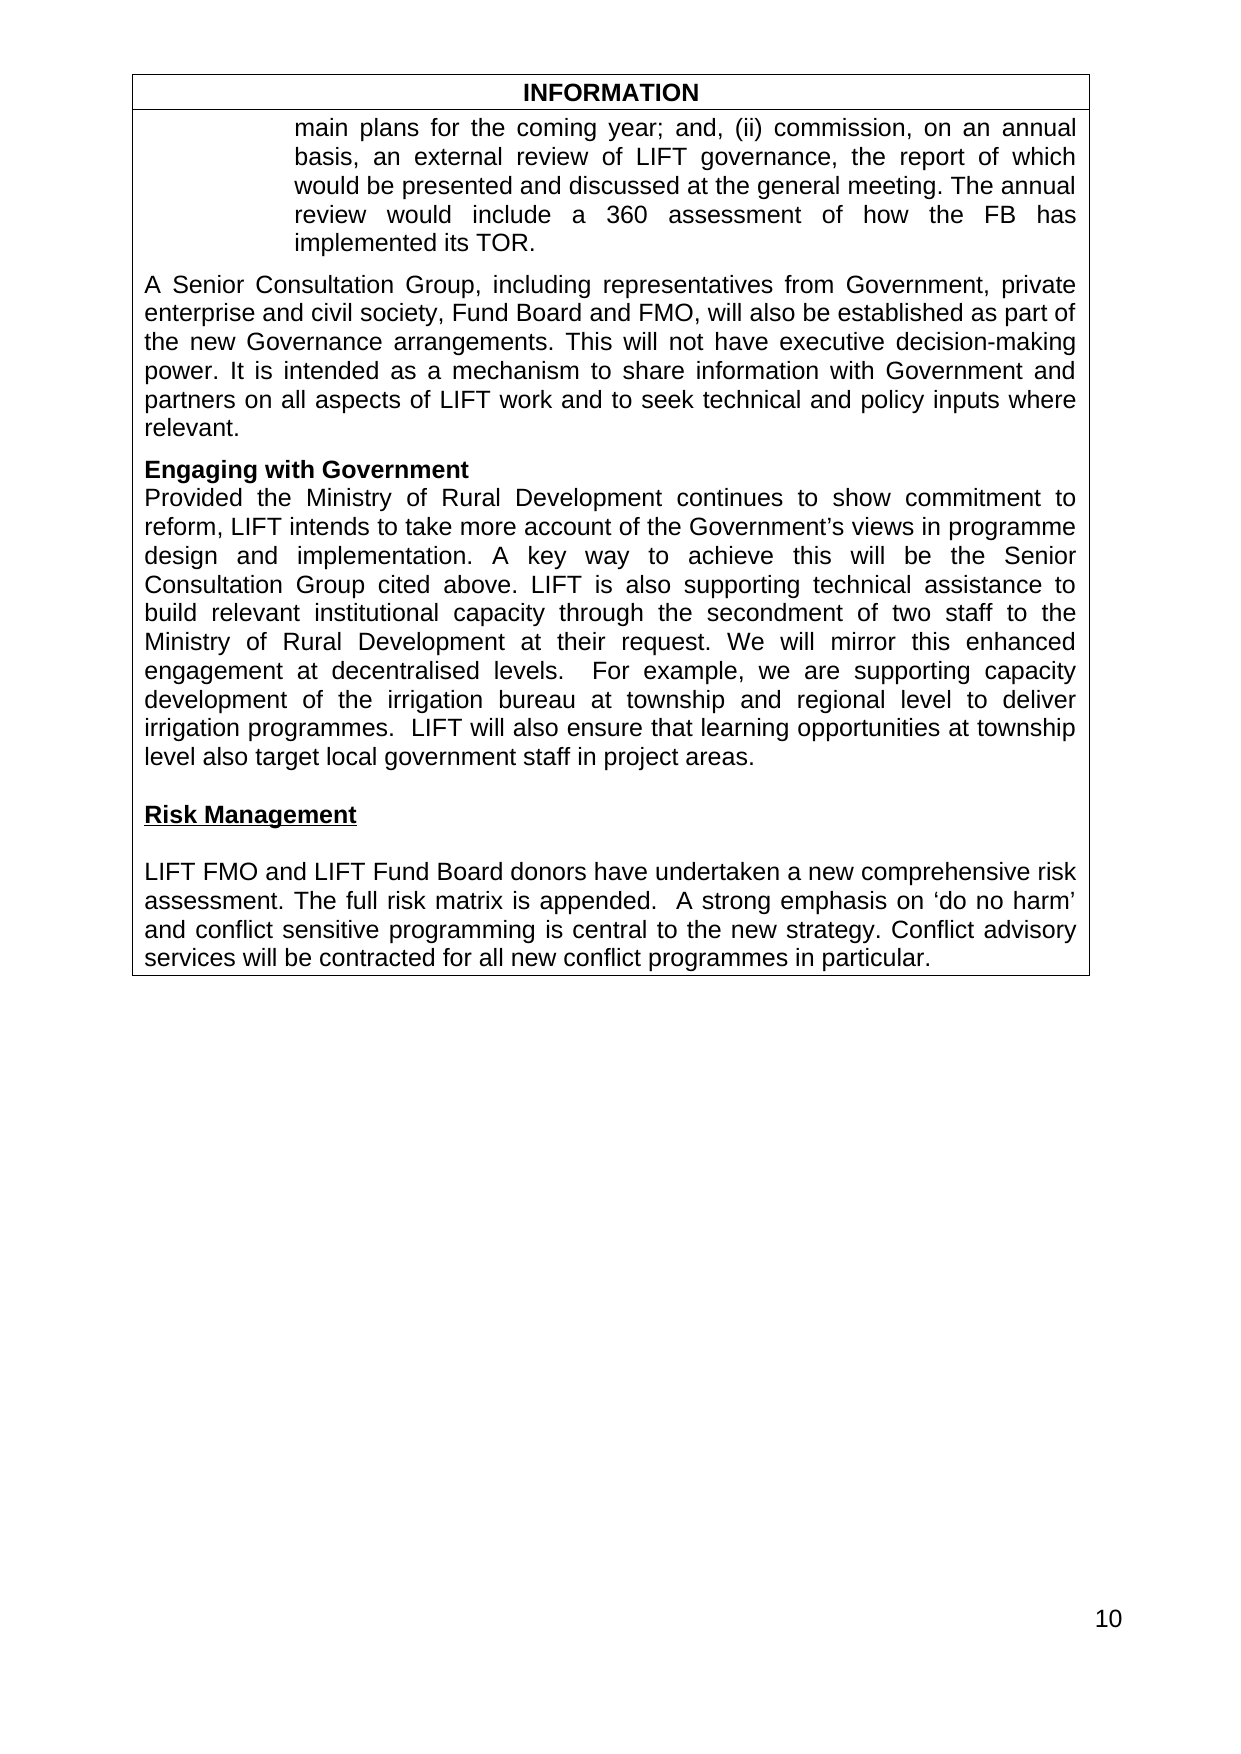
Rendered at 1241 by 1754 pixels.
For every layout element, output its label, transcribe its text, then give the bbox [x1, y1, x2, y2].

table_header INFORMATION [133, 75, 1089, 109]
table_cell main plans for the coming year; and, (ii) commission, on an annual basis, an external review of LIFT governance, the report of which would be presented and discussed at the general meeting. The annual review would include a 360 assessment of how the FB has implemented its TOR. A Senior Consultation Group, including representatives from Government, private enterprise and civil society, Fund Board and FMO, will also be established as part of the new Governance arrangements. This will not have executive decision-making power. It is intended as a mechanism to share information with Government and partners on all aspects of LIFT work and to seek technical and policy inputs where relevant. Engaging with Government Provided the Ministry of Rural Development continues to show commitment to reform, LIFT intends to take more account of the Government’s views in programme design and implementation. A key way to achieve this will be the Senior Consultation Group cited above. LIFT is also supporting technical assistance to build relevant institutional capacity through the secondment of two staff to the Ministry of Rural Development at their request. We will mirror this enhanced engagement at decentralised levels. For example, we are supporting capacity development of the irrigation bureau at township and regional level to deliver irrigation programmes. LIFT will also ensure that learning opportunities at township level also target local government staff in project areas. Risk Management LIFT FMO and LIFT Fund Board donors have undertaken a new comprehensive risk assessment. The full risk matrix is appended. A strong emphasis on ‘do no harm’ and conflict sensitive programming is central to the new strategy. Conflict advisory services will be contracted for all new conflict programmes in particular. [133, 110, 1089, 975]
